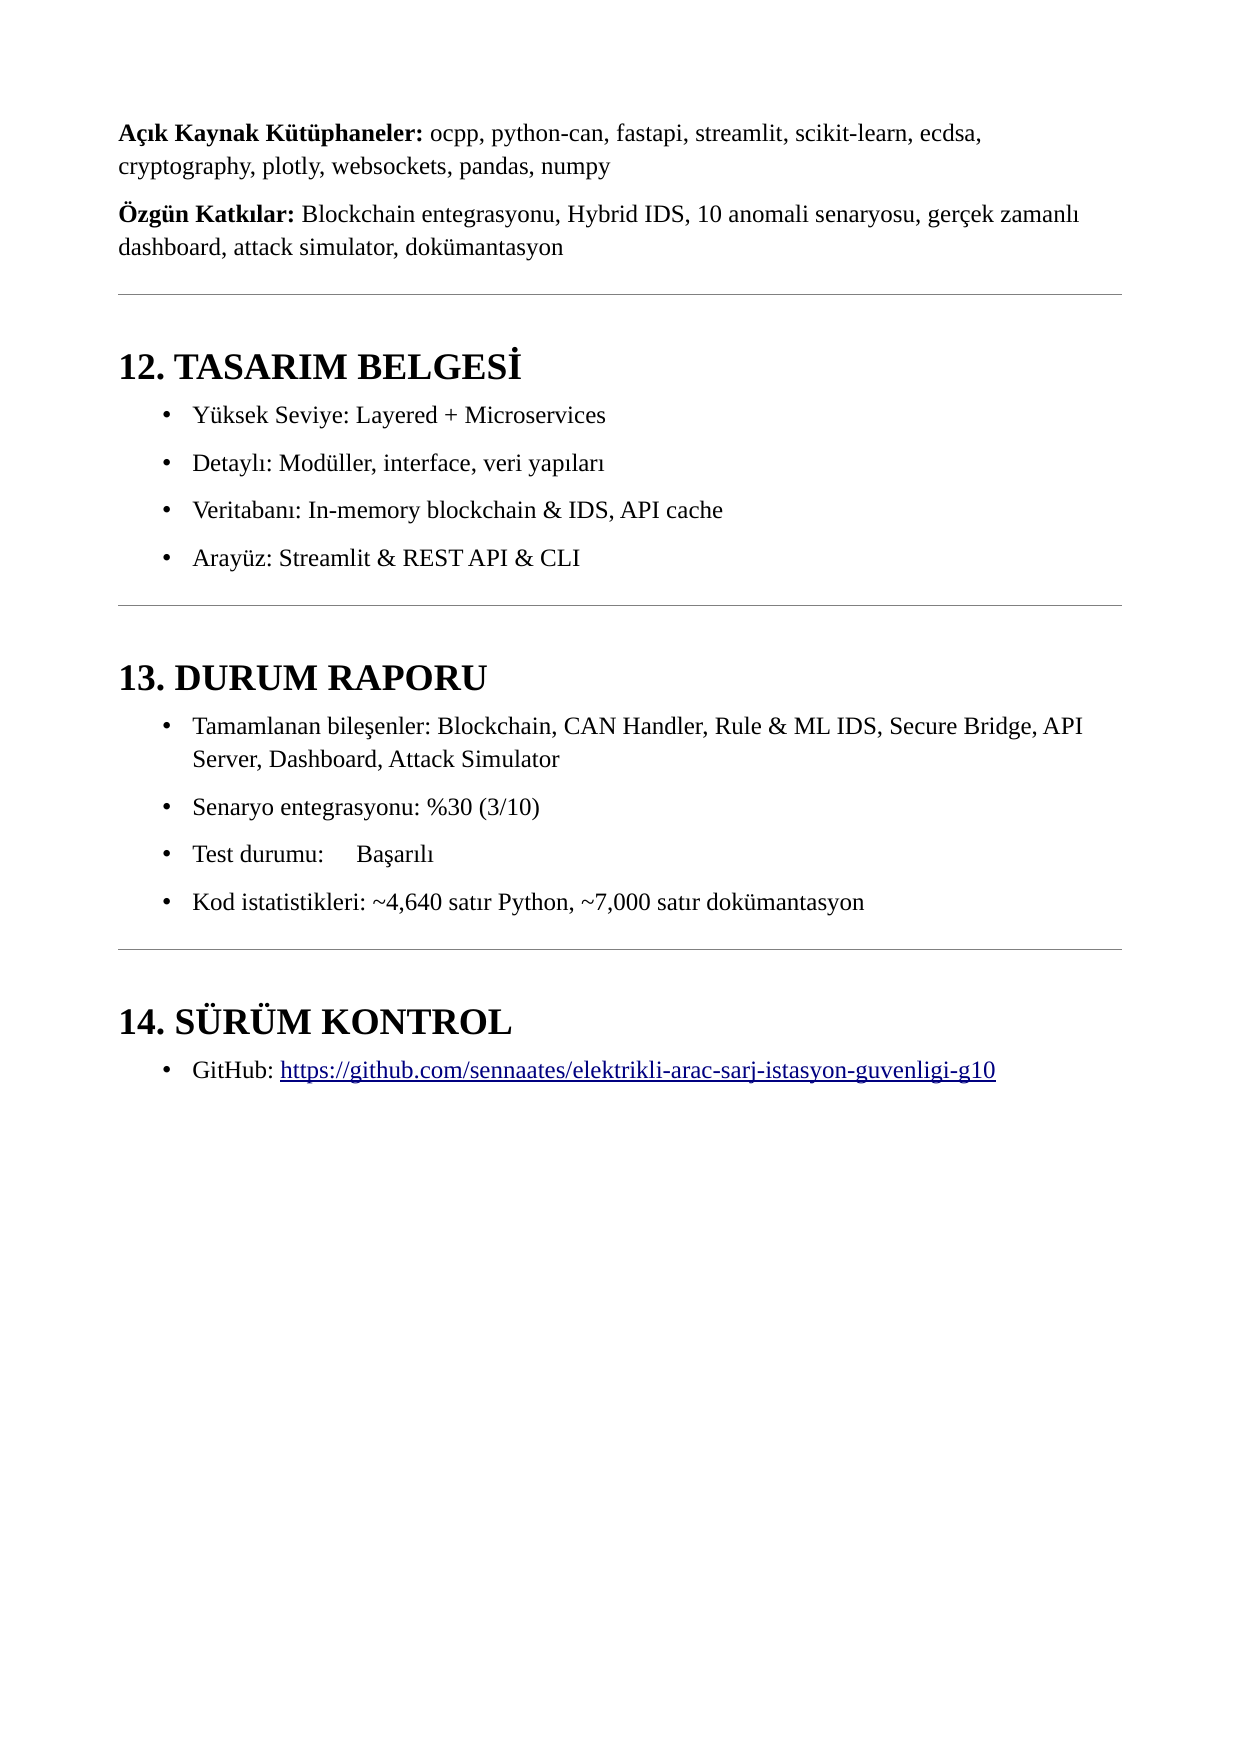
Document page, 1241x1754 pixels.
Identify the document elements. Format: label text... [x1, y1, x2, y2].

list Senaryo entegrasyonu: %30 (3/10) [162, 792, 1122, 821]
text Özgün Katkılar: Blockchain entegrasyonu, Hybrid IDS, 10 anomali senaryosu, gerçek zamanlı dashboard, attack simulator, dokümantasyon [118, 199, 1122, 261]
subtitle 14. SÜRÜM KONTROL [118, 1000, 1122, 1043]
list Test durumu: ✅ Başarılı [162, 839, 1122, 868]
text Açık Kaynak Kütüphaneler: ocpp, python-can, fastapi, streamlit, scikit-learn, ecdsa, cryptography, plotly, websockets, pandas, numpy [118, 118, 1122, 180]
list GitHub: https://github.com/sennaates/elektrikli-arac-sarj-istasyon-guvenligi-g10 [162, 1055, 1122, 1084]
subtitle 12. TASARIM BELGESİ [118, 344, 1122, 388]
list Veritabanı: In-memory blockchain & IDS, API cache [162, 495, 1122, 524]
list Detaylı: Modüller, interface, veri yapıları [162, 448, 1122, 476]
list Yüksek Seviye: Layered + Microservices [162, 400, 1122, 429]
list Tamamlanan bileşenler: Blockchain, CAN Handler, Rule & ML IDS, Secure Bridge, API Server, Dashboard, Attack Simulator [162, 711, 1122, 773]
list Kod istatistikleri: ~4,640 satır Python, ~7,000 satır dokümantasyon [162, 887, 1122, 916]
subtitle 13. DURUM RAPORU [118, 656, 1122, 699]
list Arayüz: Streamlit & REST API & CLI [162, 543, 1122, 572]
